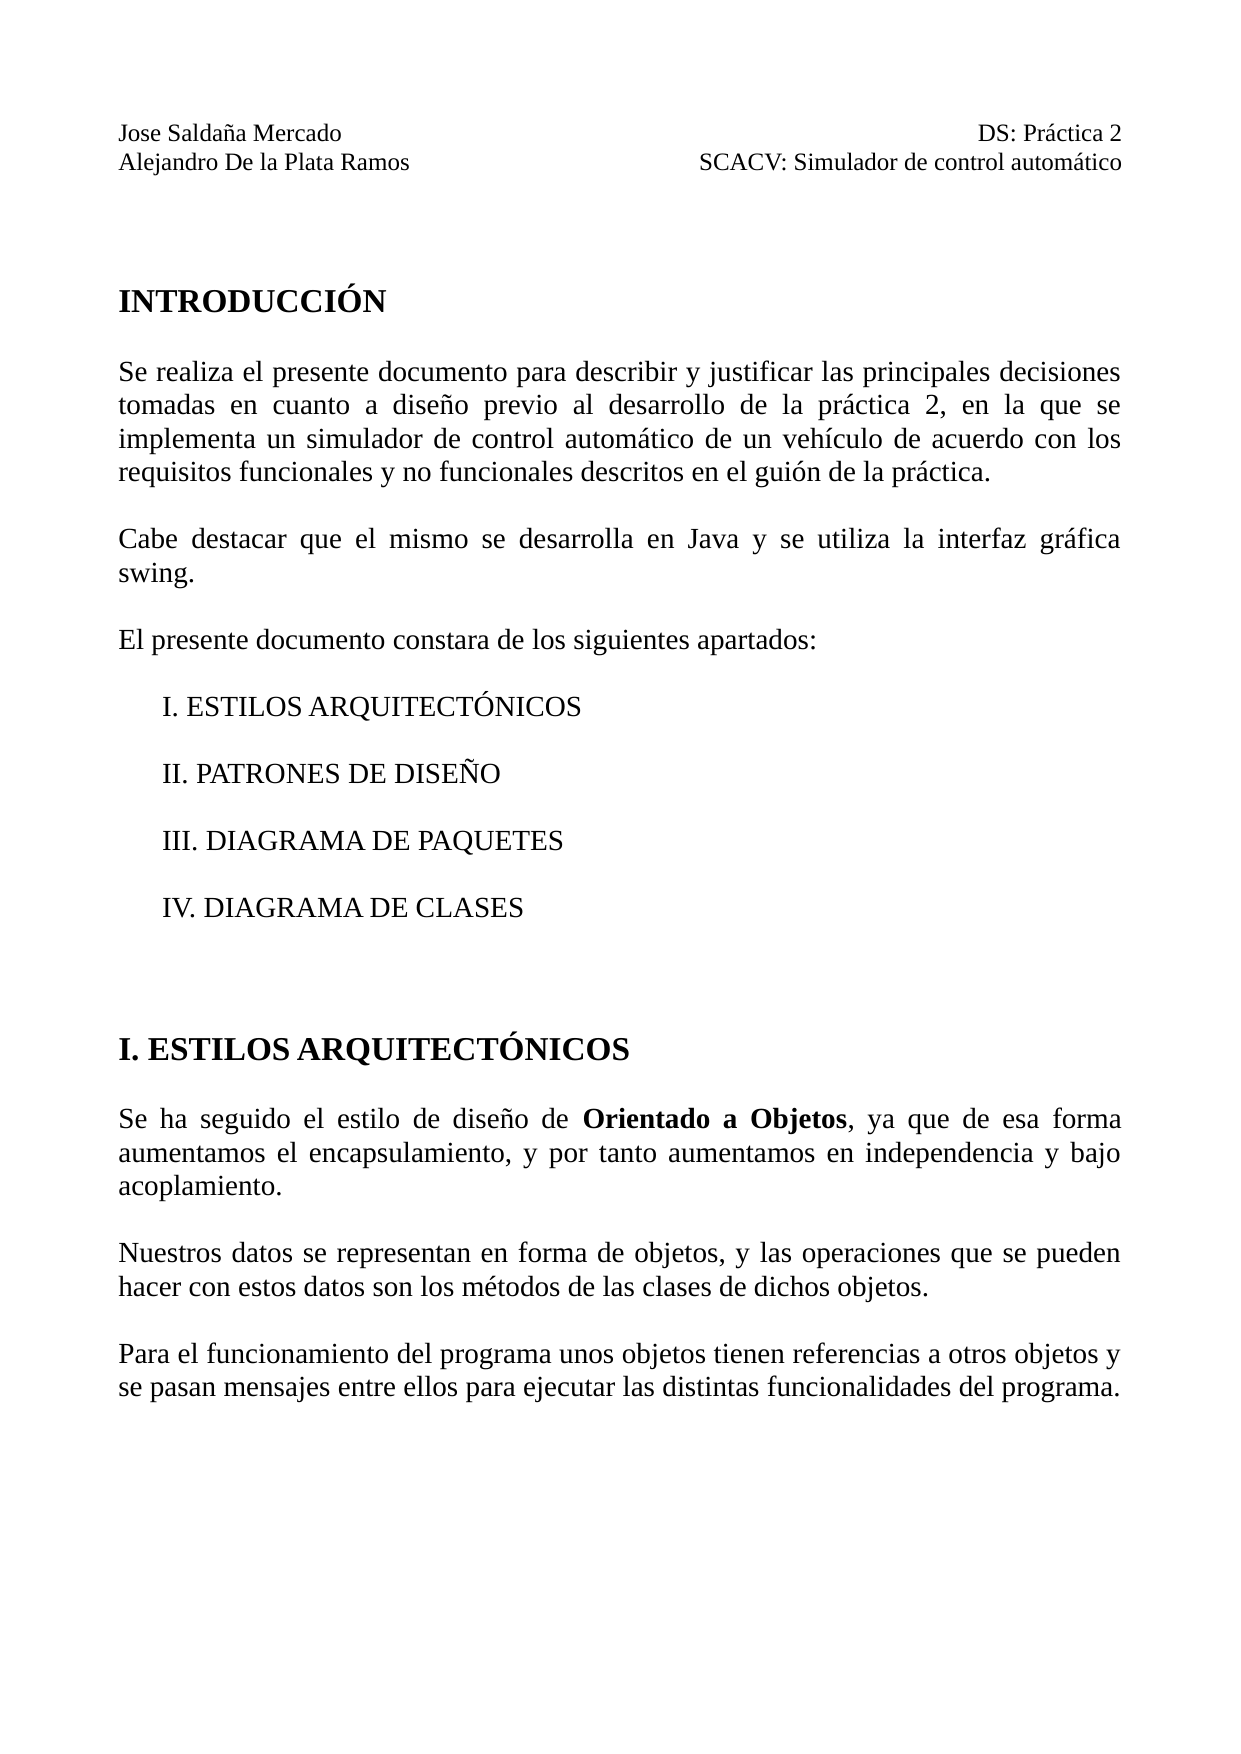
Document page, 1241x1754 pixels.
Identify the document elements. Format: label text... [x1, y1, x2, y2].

text II. PATRONES DE DISEÑO [118, 756, 1122, 790]
text Cabe destacar que el mismo se desarrolla en Java y se utiliza la interfaz gráfica swing. [118, 521, 1122, 588]
text III. DIAGRAMA DE PAQUETES [118, 823, 1122, 857]
text Se realiza el presente documento para describir y justificar las principales decisiones tomadas en cuanto a diseño previo al desarrollo de la práctica 2, en la que se implementa un simulador de control automático de un vehículo de acuerdo con los requisitos funcionales y no funcionales descritos en el guión de la práctica. [118, 354, 1122, 488]
text Nuestros datos se representan en forma de objetos, y las operaciones que se pueden hacer con estos datos son los métodos de las clases de dichos objetos. [118, 1235, 1122, 1302]
text El presente documento constara de los siguientes apartados: [118, 622, 1122, 656]
text IV. DIAGRAMA DE CLASES [118, 890, 1122, 924]
text INTRODUCCIÓN [118, 282, 1122, 320]
text I. ESTILOS ARQUITECTÓNICOS [118, 689, 1122, 723]
text Para el funcionamiento del programa unos objetos tienen referencias a otros objetos y se pasan mensajes entre ellos para ejecutar las distintas funcionalidades del programa. [118, 1336, 1122, 1403]
text I. ESTILOS ARQUITECTÓNICOS [118, 1029, 1122, 1068]
text Se ha seguido el estilo de diseño de Orientado a Objetos, ya que de esa forma aumentamos el encapsulamiento, y por tanto aumentamos en independencia y bajo acoplamiento. [118, 1101, 1122, 1202]
